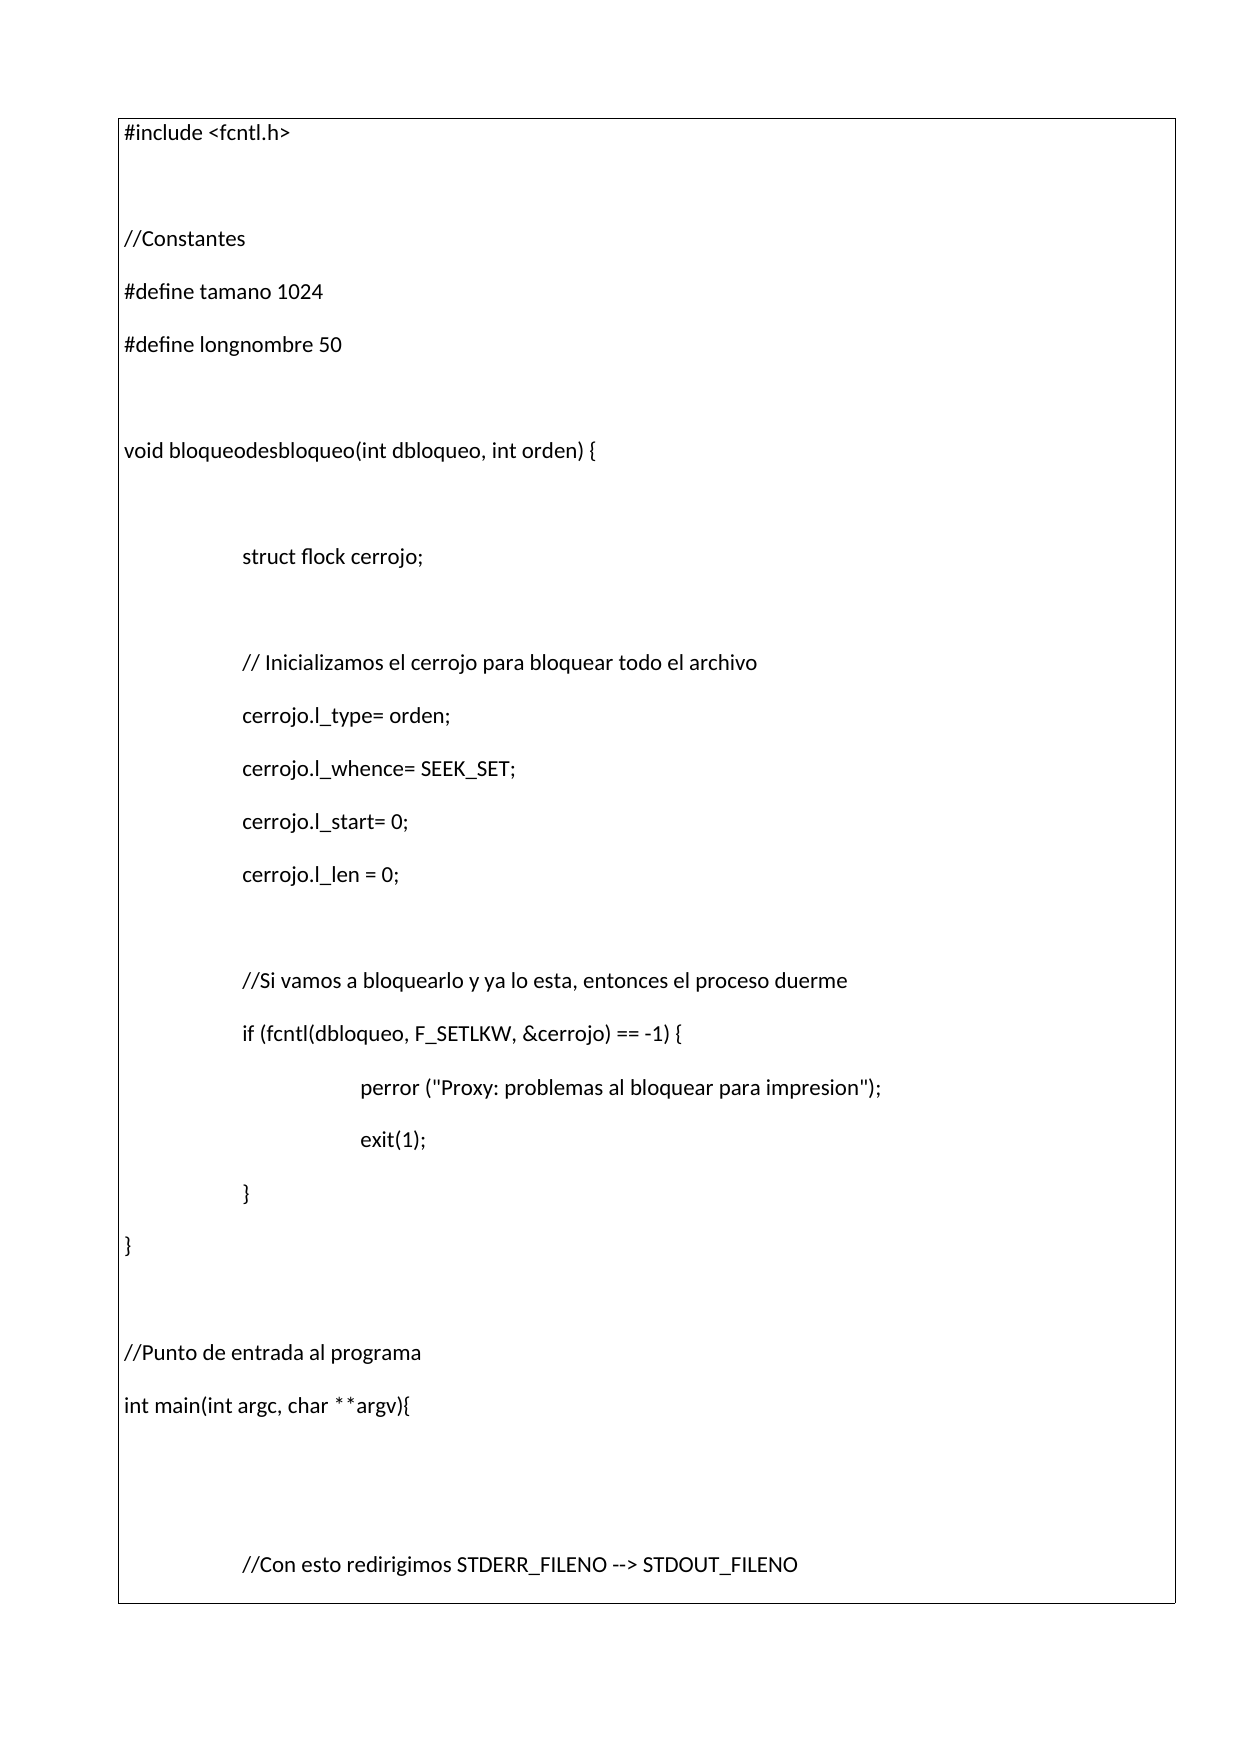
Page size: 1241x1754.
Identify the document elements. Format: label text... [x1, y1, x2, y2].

table_header #include <fcntl.h> //Constantes #define tamano 1024 #define longnombre 50 void bloqueodesbloqueo(int dbloqueo, int orden) { struct flock cerrojo; // Inicializamos el cerrojo para bloquear todo el archivo cerrojo.l_type= orden; cerrojo.l_whence= SEEK_SET; cerrojo.l_start= 0; cerrojo.l_len = 0; //Si vamos a bloquearlo y ya lo esta, entonces el proceso duerme if (fcntl(dbloqueo, F_SETLKW, &cerrojo) == -1) { perror ("Proxy: problemas al bloquear para impresion"); exit(1); } } //Punto de entrada al programa int main(int argc, char **argv){ //Con esto redirigimos STDERR_FILENO --> STDOUT_FILENO [119, 119, 1175, 1603]
